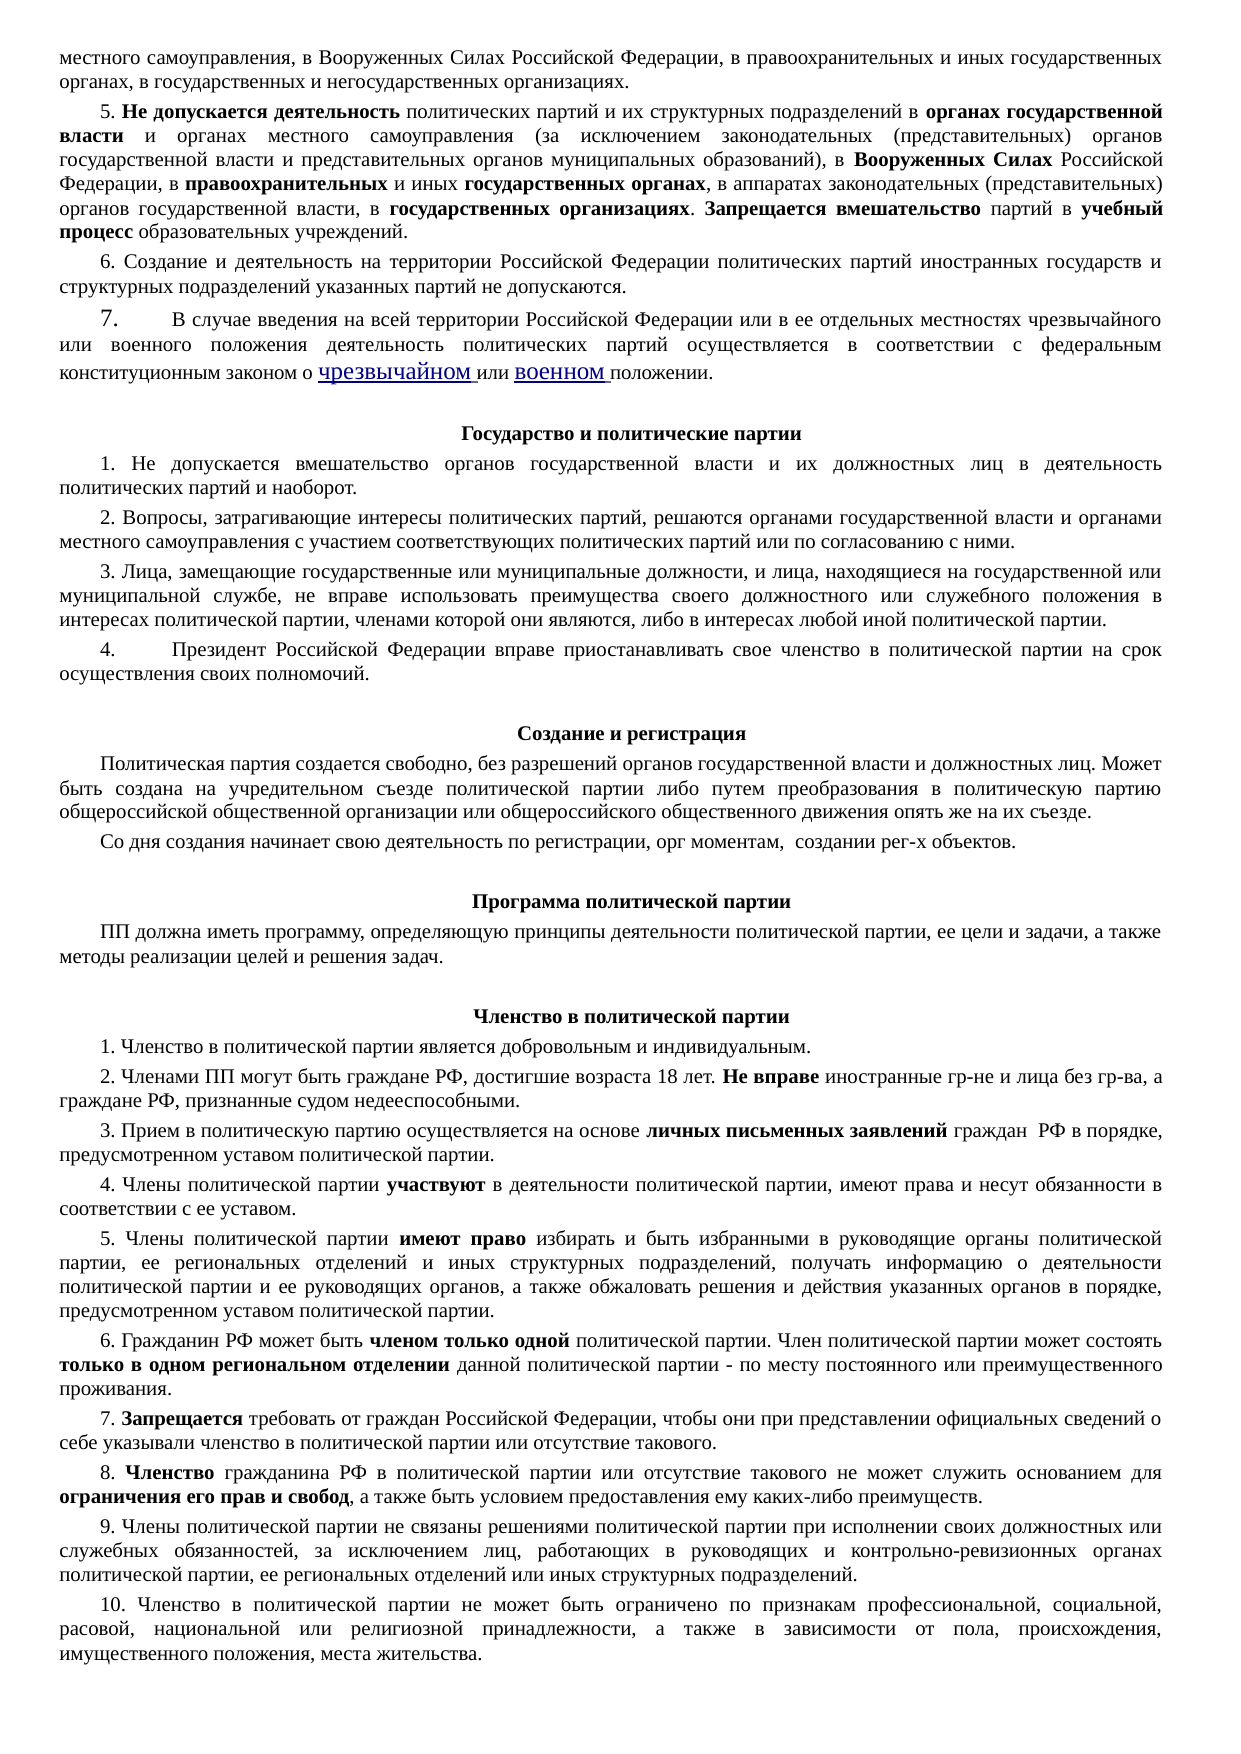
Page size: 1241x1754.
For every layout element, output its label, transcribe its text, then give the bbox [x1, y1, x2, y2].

text Создание и регистрация [59, 721, 1163, 745]
list Президент Российской Федерации вправе приостанавливать свое членство в политической партии на срок осуществления своих полномочий. [59, 637, 1163, 685]
text 9. Члены политической партии не связаны решениями политической партии при исполнении своих должностных или служебных обязанностей, за исключением лиц, работающих в руководящих и контрольно-ревизионных органах политической партии, ее региональных отделений или иных структурных подразделений. [59, 1514, 1163, 1586]
text Государство и политические партии [59, 421, 1163, 445]
text 6. Создание и деятельность на территории Российской Федерации политических партий иностранных государств и структурных подразделений указанных партий не допускаются. [59, 249, 1163, 298]
list В случае введения на всей территории Российской Федерации или в ее отдельных местностях чрезвычайного или военного положения деятельность политических партий осуществляется в соответствии с федеральным конституционным законом о чрезвычайном или военном положении. [59, 303, 1163, 385]
text Политическая партия создается свободно, без разрешений органов государственной власти и должностных лиц. Может быть создана на учредительном съезде политической партии либо путем преобразования в политическую партию общероссийской общественной организации или общероссийского общественного движения опять же на их съезде. [59, 751, 1163, 823]
text Со дня создания начинает свою деятельность по регистрации, орг моментам, создании рег-х объектов. [59, 829, 1163, 853]
text 1. Не допускается вмешательство органов государственной власти и их должностных лиц в деятельность политических партий и наоборот. [59, 451, 1163, 499]
text ПП должна иметь программу, определяющую принципы деятельности политической партии, ее цели и задачи, а также методы реализации целей и решения задач. [59, 919, 1163, 968]
text 2. Членами ПП могут быть граждане РФ, достигшие возраста 18 лет. Не вправе иностранные гр-не и лица без гр-ва, а граждане РФ, признанные судом недееспособными. [59, 1063, 1163, 1112]
text 7. Запрещается требовать от граждан Российской Федерации, чтобы они при представлении официальных сведений о себе указывали членство в политической партии или отсутствие такового. [59, 1406, 1163, 1454]
text 5. Члены политической партии имеют право избирать и быть избранными в руководящие органы политической партии, ее региональных отделений и иных структурных подразделений, получать информацию о деятельности политической партии и ее руководящих органов, а также обжаловать решения и действия указанных органов в порядке, предусмотренном уставом политической партии. [59, 1226, 1163, 1322]
text 2. Вопросы, затрагивающие интересы политических партий, решаются органами государственной власти и органами местного самоуправления с участием соответствующих политических партий или по согласованию с ними. [59, 505, 1163, 553]
text 3. Лица, замещающие государственные или муниципальные должности, и лица, находящиеся на государственной или муниципальной службе, не вправе использовать преимущества своего должностного или служебного положения в интересах политической партии, членами которой они являются, либо в интересах любой иной политической партии. [59, 559, 1163, 631]
text 4. Члены политической партии участвуют в деятельности политической партии, имеют права и несут обязанности в соответствии с ее уставом. [59, 1172, 1163, 1220]
text Членство в политической партии [59, 1003, 1163, 1028]
text Программа политической партии [59, 889, 1163, 913]
text 1. Членство в политической партии является добровольным и индивидуальным. [59, 1033, 1163, 1058]
text 6. Гражданин РФ может быть членом только одной политической партии. Член политической партии может состоять только в одном региональном отделении данной политической партии - по месту постоянного или преимущественного проживания. [59, 1328, 1163, 1400]
text 5. Не допускается деятельность политических партий и их структурных подразделений в органах государственной власти и органах местного самоуправления (за исключением законодательных (представительных) органов государственной власти и представительных органов муниципальных образований), в Вооруженных Силах Российской Федерации, в правоохранительных и иных государственных органах, в аппаратах законодательных (представительных) органов государственной власти, в государственных организациях. Запрещается вмешательство партий в учебный процесс образовательных учреждений. [59, 99, 1163, 243]
text 8. Членство гражданина РФ в политической партии или отсутствие такового не может служить основанием для ограничения его прав и свобод, а также быть условием предоставления ему каких-либо преимуществ. [59, 1460, 1163, 1508]
text 10. Членство в политической партии не может быть ограничено по признакам профессиональной, социальной, расовой, национальной или религиозной принадлежности, а также в зависимости от пола, происхождения, имущественного положения, места жительства. [59, 1592, 1163, 1664]
text местного самоуправления, в Вооруженных Силах Российской Федерации, в правоохранительных и иных государственных органах, в государственных и негосударственных организациях. [59, 45, 1163, 93]
text 3. Прием в политическую партию осуществляется на основе личных письменных заявлений граждан РФ в порядке, предусмотренном уставом политической партии. [59, 1118, 1163, 1166]
